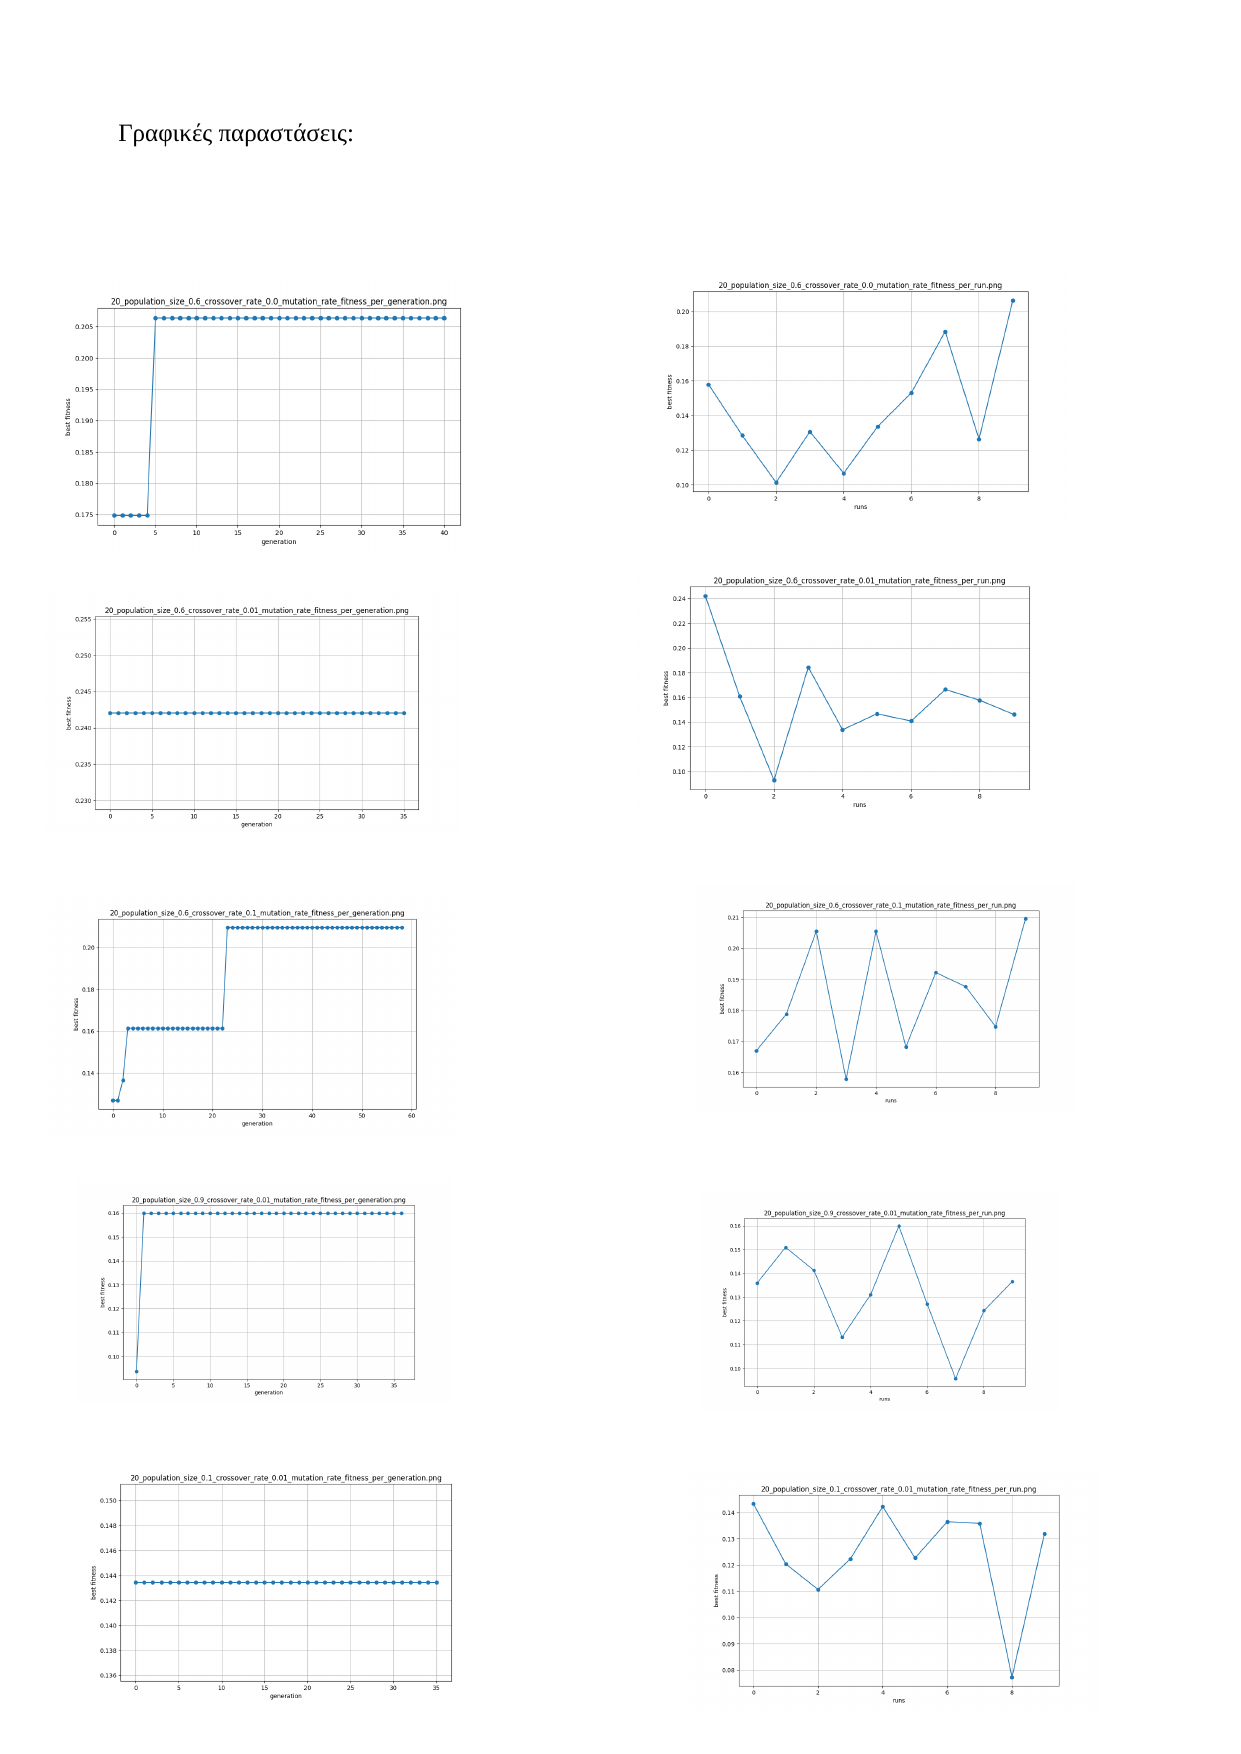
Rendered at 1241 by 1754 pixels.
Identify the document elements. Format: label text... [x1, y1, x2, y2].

picture [639, 261, 1071, 520]
picture [695, 883, 1077, 1112]
picture [636, 555, 1073, 818]
picture [67, 1453, 494, 1709]
picture [47, 889, 457, 1136]
picture [76, 1178, 452, 1404]
picture [43, 586, 460, 837]
picture [39, 275, 507, 556]
text Γραφικές παραστάσεις: [118, 118, 1122, 147]
picture [699, 1192, 1060, 1410]
picture [687, 1465, 1100, 1713]
